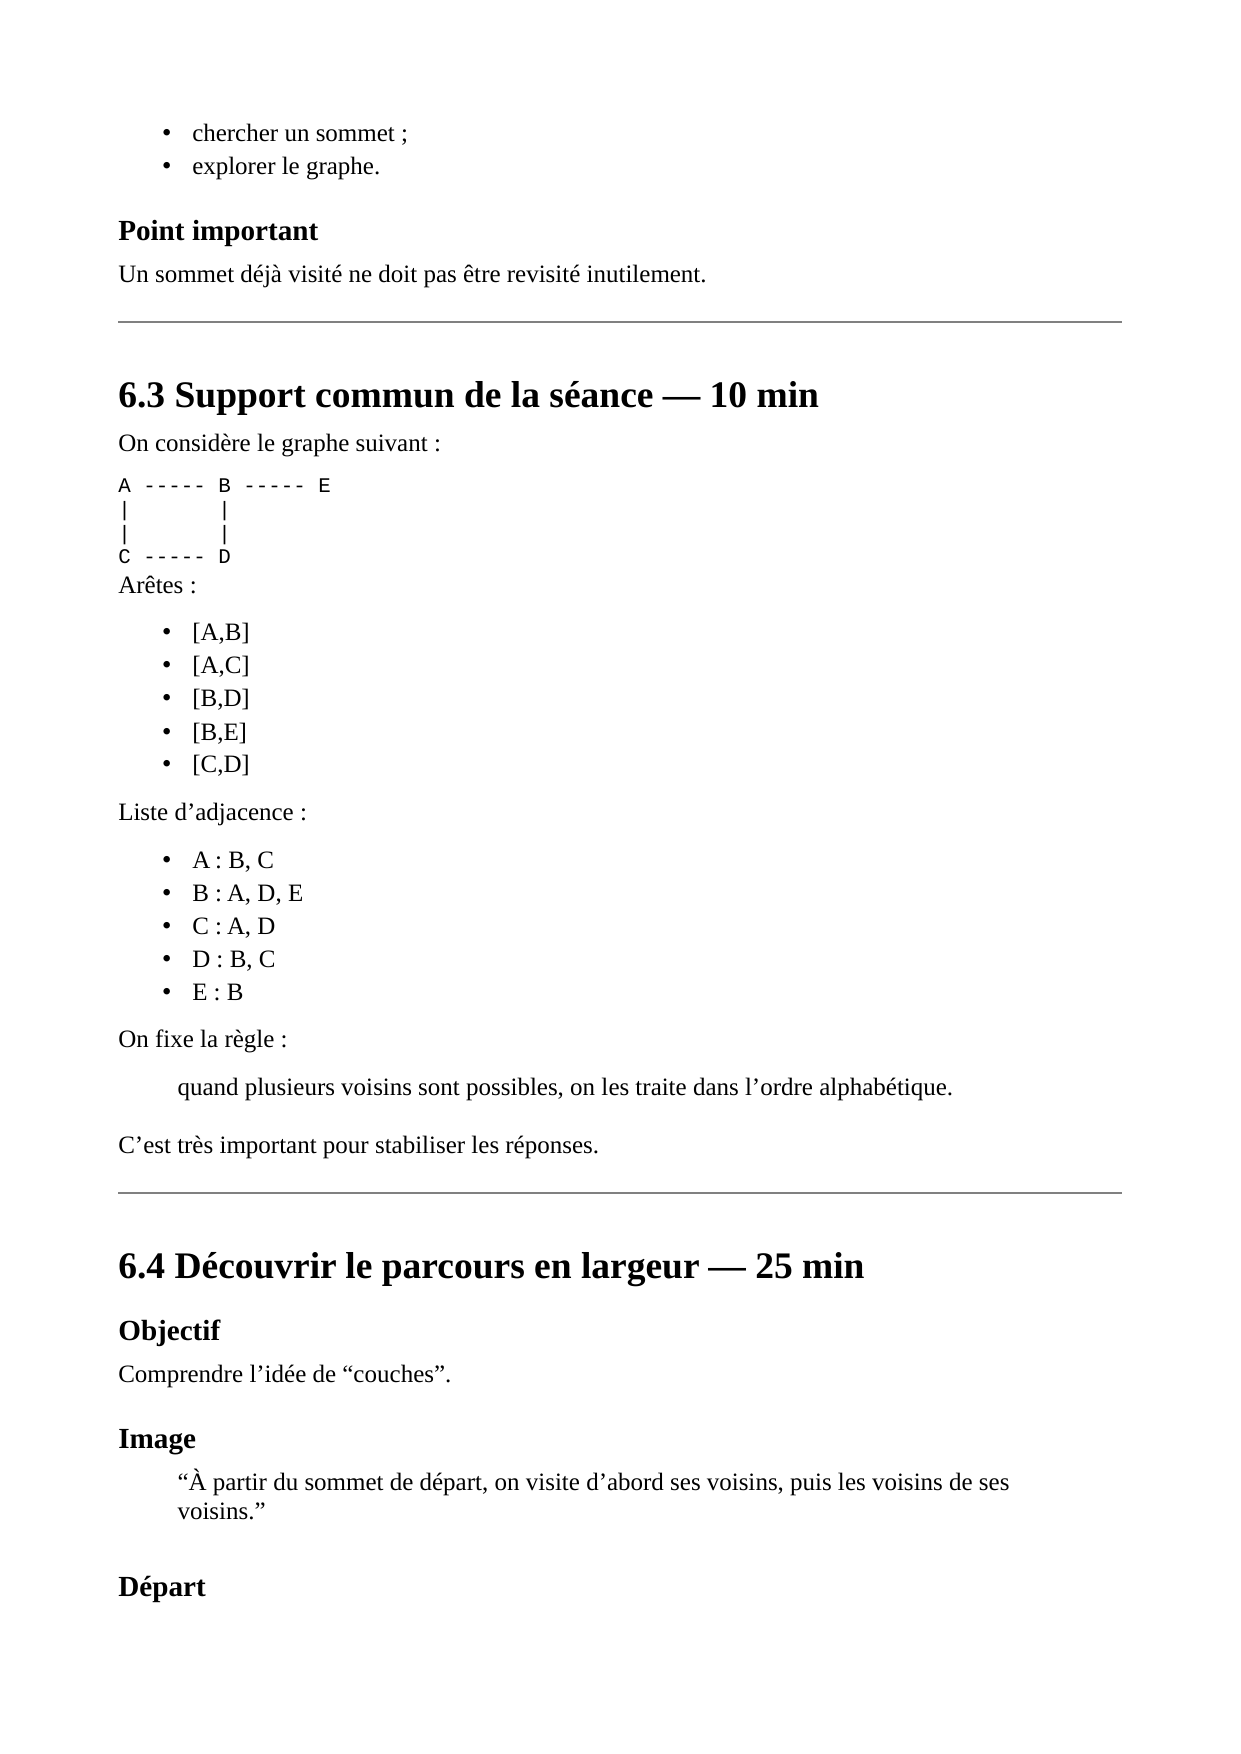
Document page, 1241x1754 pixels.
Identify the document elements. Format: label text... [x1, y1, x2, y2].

text | | [118, 499, 1122, 523]
list chercher un sommet ; [162, 118, 1122, 147]
subtitle 6.4 Découvrir le parcours en largeur — 25 min [118, 1243, 1122, 1286]
subtitle Point important [118, 213, 1122, 247]
text On considère le graphe suivant : [118, 428, 1122, 456]
subtitle Image [118, 1421, 1122, 1455]
text Un sommet déjà visité ne doit pas être revisité inutilement. [118, 259, 1122, 288]
text Arêtes : [118, 570, 1122, 599]
text C’est très important pour stabiliser les réponses. [118, 1130, 1122, 1159]
list explorer le graphe. [162, 151, 1122, 180]
list [A,C] [162, 651, 1122, 679]
list [B,D] [162, 683, 1122, 712]
text “À partir du sommet de départ, on visite d’abord ses voisins, puis les voisins de ses voisins.” [177, 1467, 1063, 1525]
text On fixe la règle : [118, 1024, 1122, 1053]
list [A,B] [162, 617, 1122, 646]
text quand plusieurs voisins sont possibles, on les traite dans l’ordre alphabétique. [177, 1072, 1063, 1101]
list E : B [162, 977, 1122, 1006]
text Liste d’adjacence : [118, 797, 1122, 826]
text A ----- B ----- E [118, 475, 1122, 499]
subtitle Objectif [118, 1313, 1122, 1347]
list B : A, D, E [162, 878, 1122, 907]
text C ----- D [118, 546, 1122, 570]
text | | [118, 523, 1122, 546]
list D : B, C [162, 944, 1122, 973]
list [B,E] [162, 717, 1122, 745]
subtitle 6.3 Support commun de la séance — 10 min [118, 372, 1122, 415]
subtitle Départ [118, 1569, 1122, 1603]
text Comprendre l’idée de “couches”. [118, 1359, 1122, 1388]
list A : B, C [162, 845, 1122, 873]
list [C,D] [162, 749, 1122, 778]
list C : A, D [162, 911, 1122, 939]
